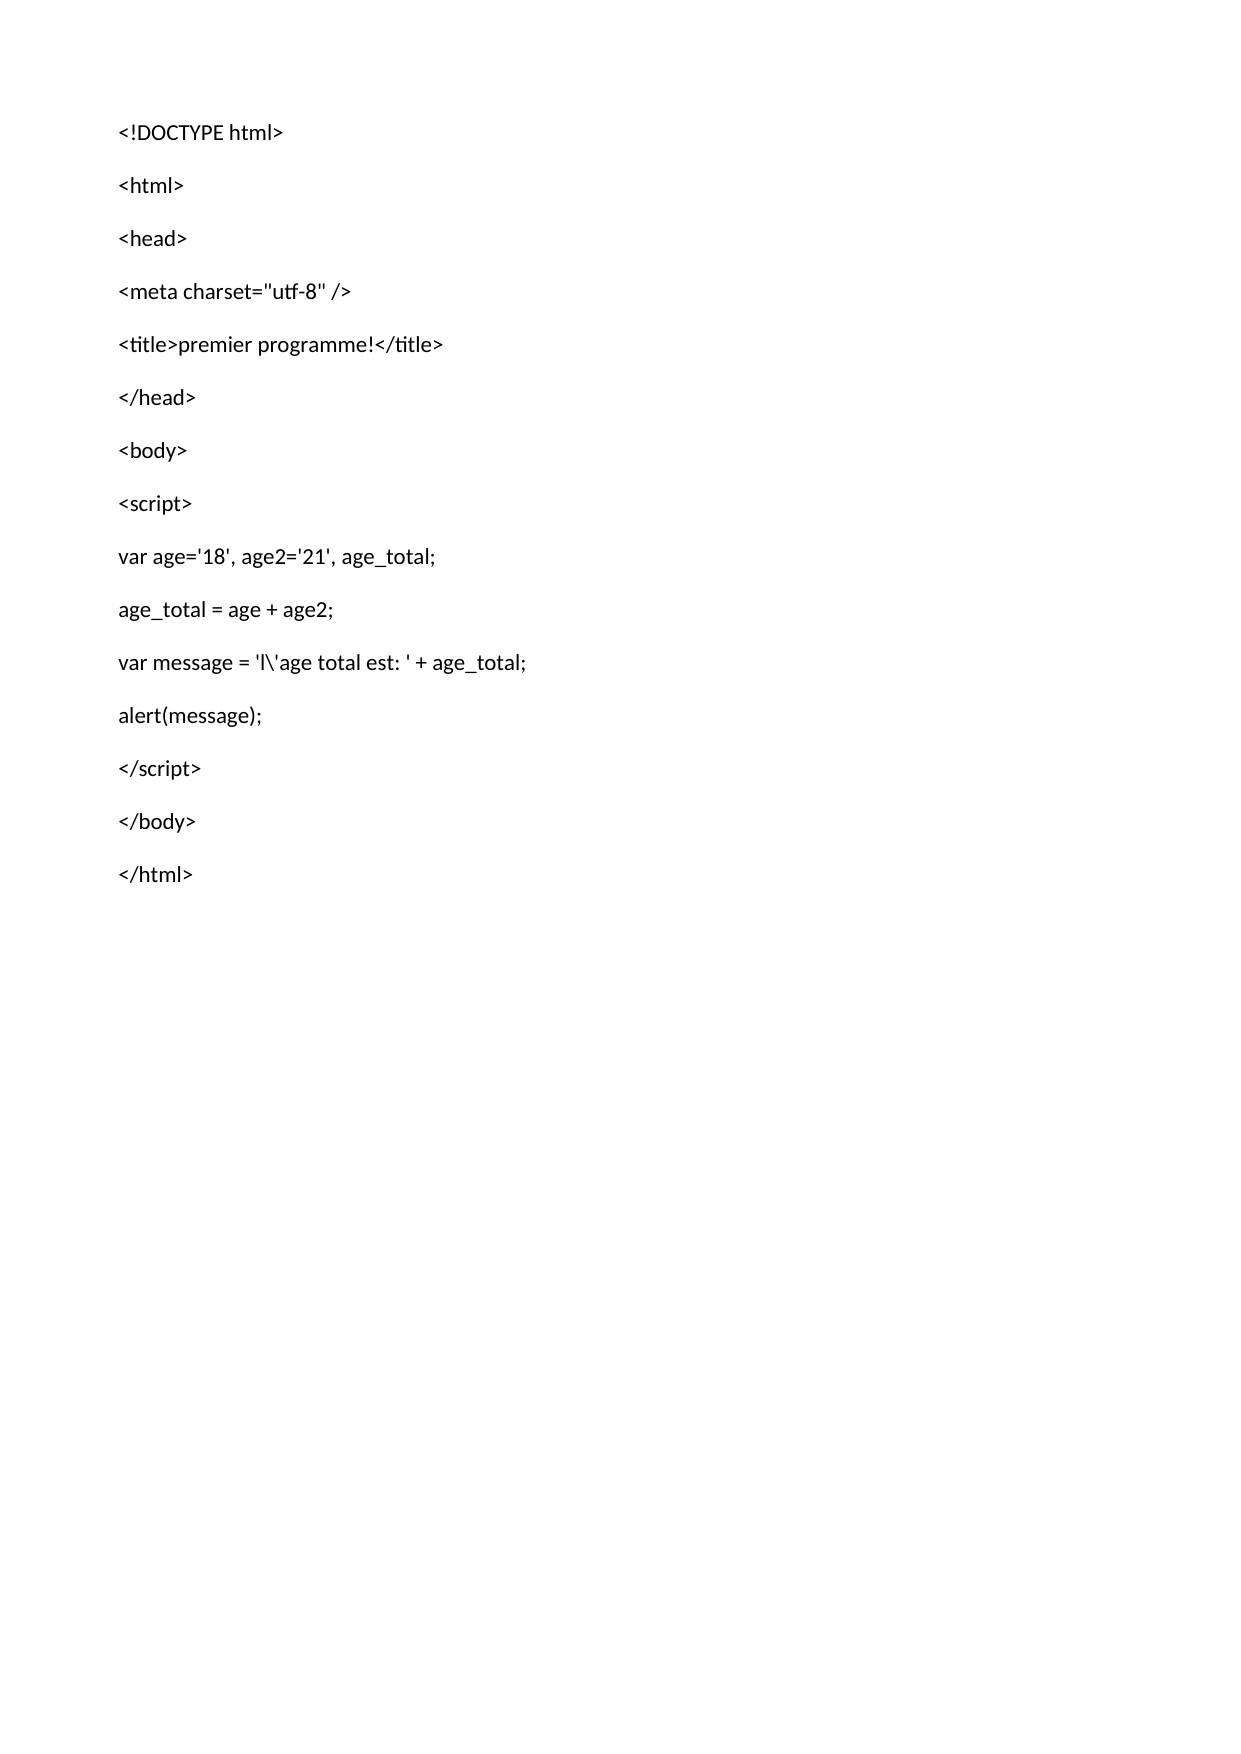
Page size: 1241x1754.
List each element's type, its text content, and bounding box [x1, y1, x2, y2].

text <script> [118, 489, 1122, 517]
text alert(message); [118, 701, 1122, 729]
text age_total = age + age2; [118, 595, 1122, 623]
text <body> [118, 436, 1122, 464]
text var message = 'l\'age total est: ' + age_total; [118, 648, 1122, 676]
text </head> [118, 383, 1122, 411]
text var age='18', age2='21', age_total; [118, 542, 1122, 570]
text <meta charset="utf-8" /> [118, 277, 1122, 305]
text <title>premier programme!</title> [118, 330, 1122, 358]
text <!DOCTYPE html> [118, 118, 1122, 146]
text </html> [118, 860, 1122, 888]
text </body> [118, 807, 1122, 835]
text </script> [118, 754, 1122, 782]
text <head> [118, 224, 1122, 252]
text <html> [118, 171, 1122, 199]
